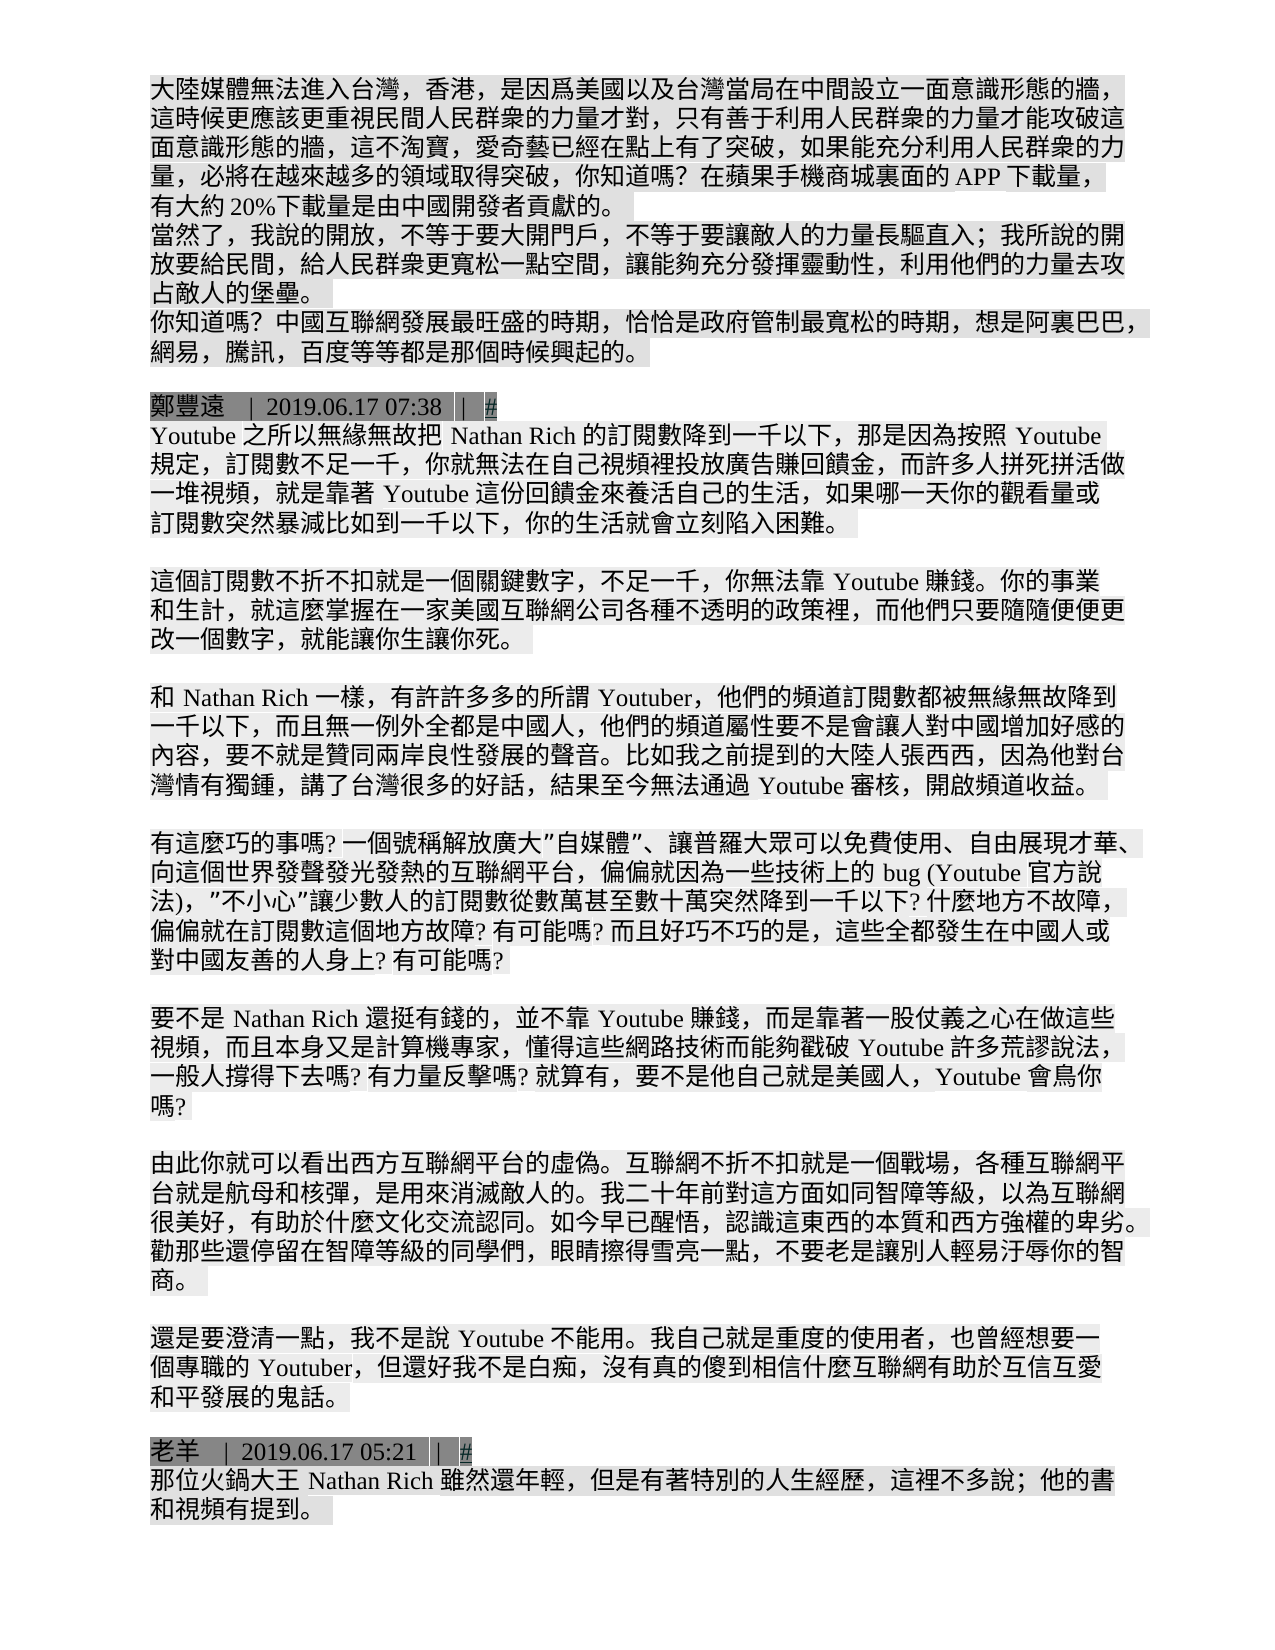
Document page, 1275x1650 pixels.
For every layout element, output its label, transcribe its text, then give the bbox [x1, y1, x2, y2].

text 在思維方式上，中國和而不同（即和合）的多元思維與西方非此即彼的二元對立思維有著本質的區別，這種區別是造成中西方文化差異的主要原因。 西方主流的二分思維方式，加上以自我爲中心的個人主義思想影響而産生的排他性思維（即二元對立），同中國傳統的以和爲貴、和而不同、中庸等思維方式、思想是針鋒相對的。西方理性思維是以二元邏輯爲基礎的，而中國傳統的理性思維是一種多元邏輯。 在二元邏輯體系中只存在兩種邏輯值，就是對和錯，或正和負，不存在都對、都錯和既對又錯或非正非負的其他狀態，也就是只存在兩種合理的可能性。而多元邏輯中則可存在任意多種邏輯值，相對于二元邏輯，就相當于在是和非兩種極限狀態間尚有無限多種合理的邏輯值存在。 不是好的，不意味就一定是壞的，不是善的，不一定就是惡的。 柯文哲和郭台銘雖然做事不擇手段，但並不意味他們就一定就會作惡，也不意味著他們不會爲民做事。韓國瑜可能有善良真誠的心，但是帶給民衆的最終結果不一定就是好的。 以毛澤東爲代表共産前輩，毫無疑問，他們大部分都有一顆爲民善良的心，但其産生的結果卻未必都是好的，從打倒資本主義消滅剝削的平均主義到後面的文化大革命，給人民群衆帶來一些非常慘重的傷害。 大陸媒體無法進入台灣，香港，是因爲美國以及台灣當局在中間設立一面意識形態的牆，這時候更應該更重視民間人民群衆的力量才對，只有善于利用人民群衆的力量才能攻破這面意識形態的牆，這不淘寶，愛奇藝已經在點上有了突破，如果能充分利用人民群衆的力量，必將在越來越多的領域取得突破，你知道嗎？在蘋果手機商城裏面的APP下載量，有大約20%下載量是由中國開發者貢獻的。 當然了，我說的開放，不等于要大開門戶，不等于要讓敵人的力量長驅直入；我所說的開放要給民間，給人民群衆更寬松一點空間，讓能夠充分發揮靈動性，利用他們的力量去攻占敵人的堡壘。 你知道嗎？中國互聯網發展最旺盛的時期，恰恰是政府管制最寬松的時期，想是阿裏巴巴，網易，騰訊，百度等等都是那個時候興起的。 [150, 75, 1125, 367]
text Youtube 之所以無緣無故把 Nathan Rich 的訂閱數降到一千以下，那是因為按照 Youtube 規定，訂閱數不足一千，你就無法在自己視頻裡投放廣告賺回饋金，而許多人拼死拼活做一堆視頻，就是靠著 Youtube 這份回饋金來養活自己的生活，如果哪一天你的觀看量或訂閱數突然暴減比如到一千以下，你的生活就會立刻陷入困難。 這個訂閱數不折不扣就是一個關鍵數字，不足一千，你無法靠 Youtube 賺錢。你的事業和生計，就這麼掌握在一家美國互聯網公司各種不透明的政策裡，而他們只要隨隨便便更改一個數字，就能讓你生讓你死。 和 Nathan Rich 一樣，有許許多多的所謂 Youtuber，他們的頻道訂閱數都被無緣無故降到一千以下，而且無一例外全都是中國人，他們的頻道屬性要不是會讓人對中國增加好感的內容，要不就是贊同兩岸良性發展的聲音。比如我之前提到的大陸人張西西，因為他對台灣情有獨鍾，講了台灣很多的好話，結果至今無法通過 Youtube 審核，開啟頻道收益。 有這麼巧的事嗎? 一個號稱解放廣大”自媒體”、讓普羅大眾可以免費使用、自由展現才華、向這個世界發聲發光發熱的互聯網平台，偏偏就因為一些技術上的 bug (Youtube 官方說法)，”不小心”讓少數人的訂閱數從數萬甚至數十萬突然降到一千以下? 什麼地方不故障，偏偏就在訂閱數這個地方故障? 有可能嗎? 而且好巧不巧的是，這些全都發生在中國人或對中國友善的人身上? 有可能嗎? 要不是 Nathan Rich 還挺有錢的，並不靠 Youtube 賺錢，而是靠著一股仗義之心在做這些視頻，而且本身又是計算機專家，懂得這些網路技術而能夠戳破 Youtube 許多荒謬說法，一般人撐得下去嗎? 有力量反擊嗎? 就算有，要不是他自己就是美國人，Youtube 會鳥你嗎? 由此你就可以看出西方互聯網平台的虛偽。互聯網不折不扣就是一個戰場，各種互聯網平台就是航母和核彈，是用來消滅敵人的。我二十年前對這方面如同智障等級，以為互聯網很美好，有助於什麼文化交流認同。如今早已醒悟，認識這東西的本質和西方強權的卑劣。勸那些還停留在智障等級的同學們，眼睛擦得雪亮一點，不要老是讓別人輕易汙辱你的智商。 還是要澄清一點，我不是說 Youtube 不能用。我自己就是重度的使用者，也曾經想要一個專職的 Youtuber，但還好我不是白痴，沒有真的傻到相信什麼互聯網有助於互信互愛和平發展的鬼話。 [150, 421, 1125, 1412]
text 那位火鍋大王 Nathan Rich 雖然還年輕，但是有著特別的人生經歷，這裡不多說；他的書和視頻有提到。 [150, 1466, 1125, 1553]
text 老羊 | 2019.06.17 05:21 | # [150, 1437, 1125, 1466]
text 鄭豐遠 | 2019.06.17 07:38 | # [150, 392, 1125, 421]
